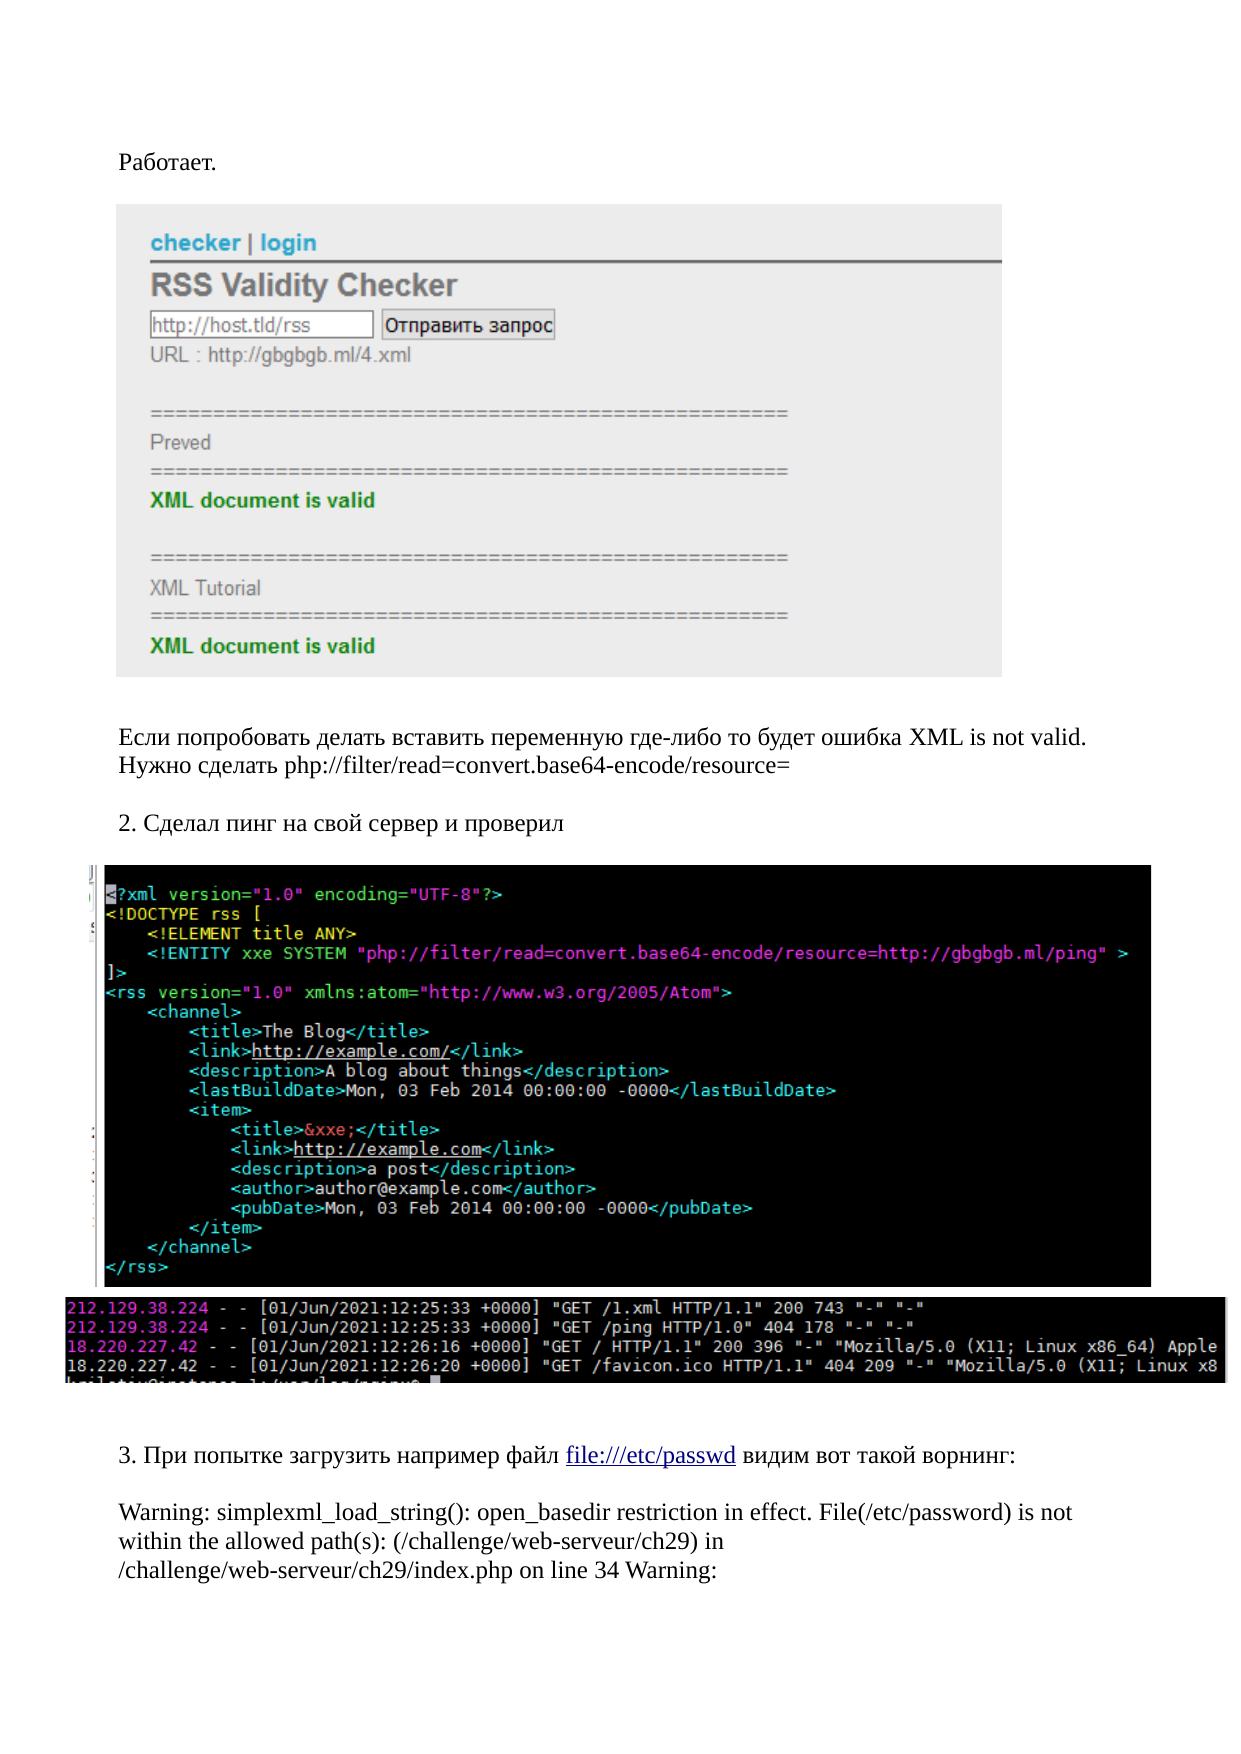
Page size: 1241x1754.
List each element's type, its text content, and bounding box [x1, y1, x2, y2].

text 3. При попытке загрузить например файл file:///etc/passwd видим вот такой ворнинг: [118, 1440, 1122, 1468]
picture [89, 865, 1152, 1287]
text Работает. [118, 147, 1122, 176]
picture [116, 204, 1003, 677]
text 2. Сделал пинг на свой сервер и проверил [118, 808, 1122, 837]
text Warning: simplexml_load_string(): open_basedir restriction in effect. File(/etc/password) is not within the allowed path(s): (/challenge/web-serveur/ch29) in /challenge/web-serveur/ch29/index.php on line 34 Warning: [118, 1497, 1122, 1583]
picture [58, 1297, 1228, 1383]
text Нужно сделать php://filter/read=convert.base64-encode/resource= [118, 751, 1122, 779]
text Если попробовать делать вставить переменную где-либо то будет ошибка XML is not valid. [118, 722, 1122, 751]
